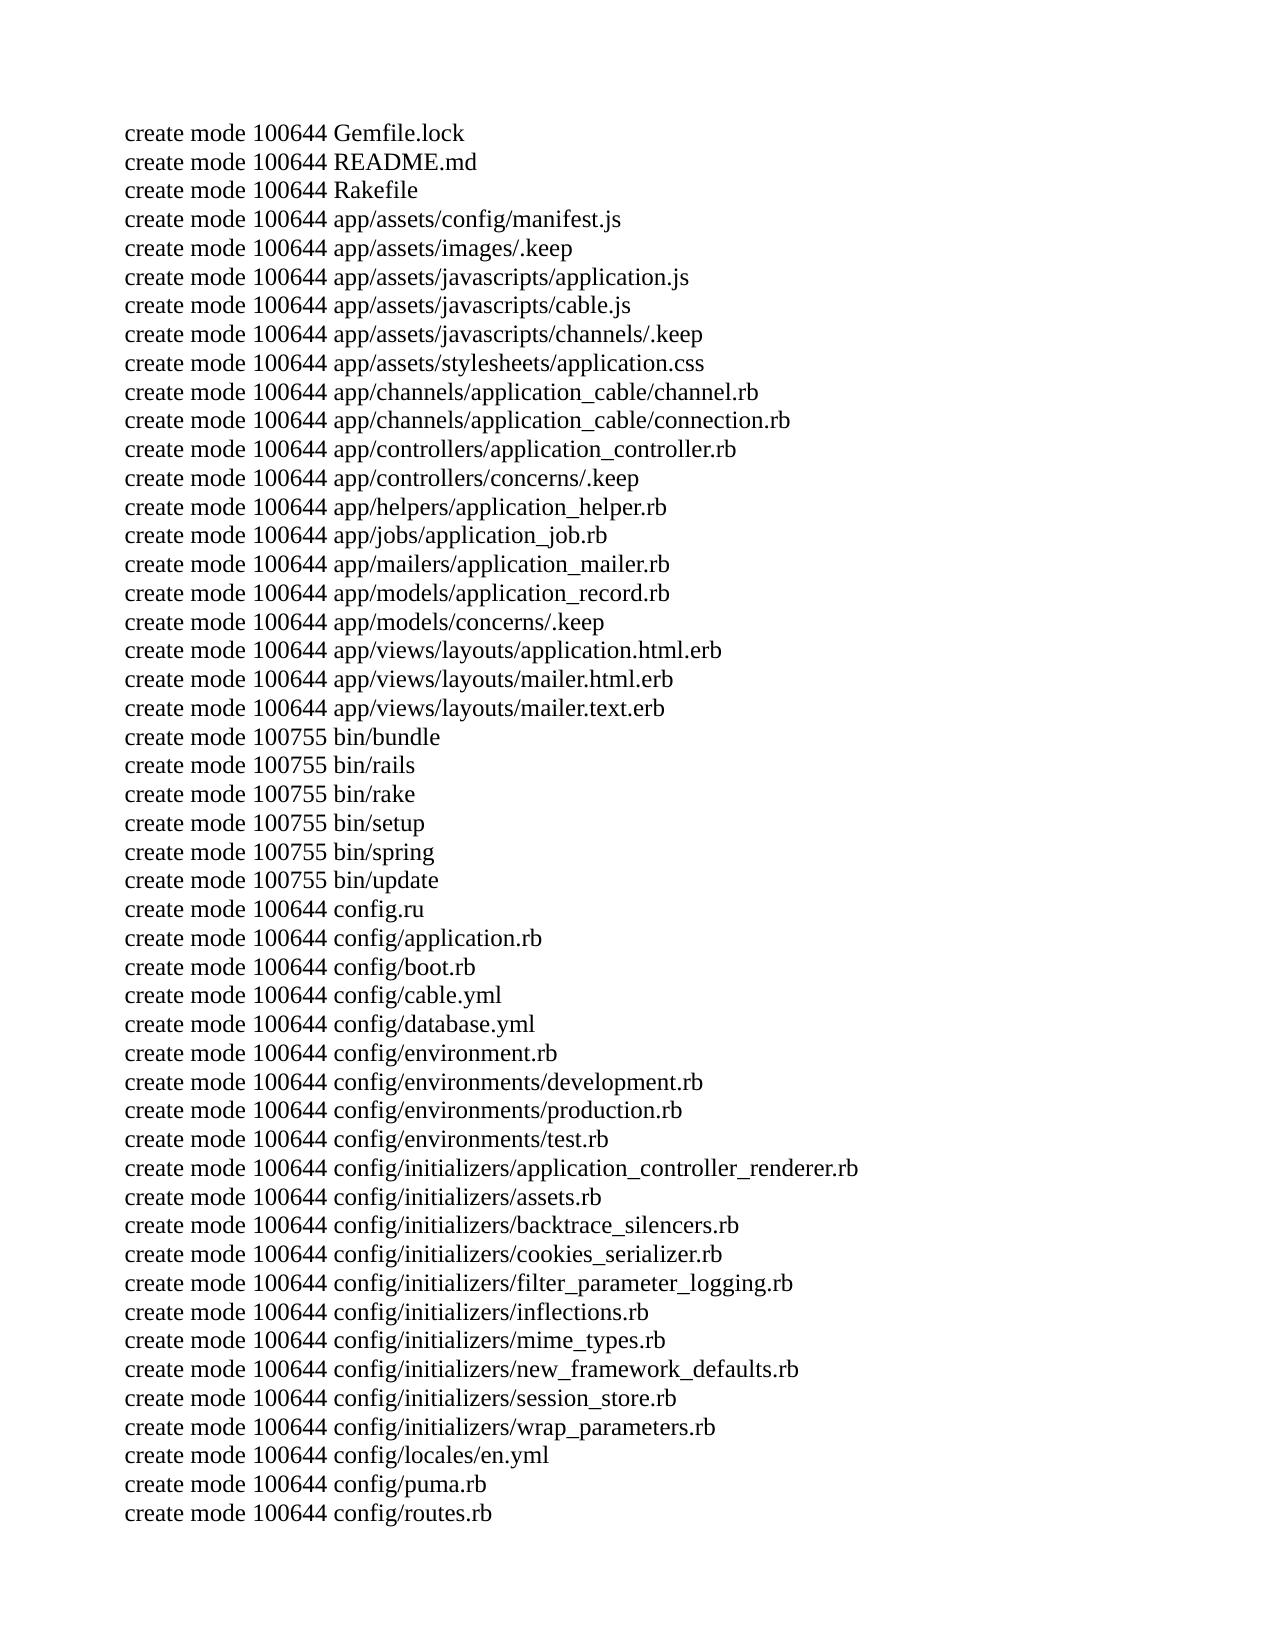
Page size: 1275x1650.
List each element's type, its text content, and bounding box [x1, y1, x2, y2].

text create mode 100644 config/environments/development.rb [118, 1067, 1157, 1096]
text create mode 100644 config/boot.rb [118, 952, 1157, 981]
text create mode 100644 config/application.rb [118, 923, 1157, 952]
text create mode 100644 app/assets/javascripts/application.js [118, 262, 1157, 291]
text create mode 100644 app/assets/javascripts/cable.js [118, 291, 1157, 319]
text create mode 100644 app/controllers/concerns/.keep [118, 463, 1157, 492]
text create mode 100644 config/initializers/assets.rb [118, 1182, 1157, 1211]
text create mode 100644 config/initializers/wrap_parameters.rb [118, 1412, 1157, 1441]
text create mode 100644 config/routes.rb [118, 1498, 1157, 1527]
text create mode 100644 config/initializers/mime_types.rb [118, 1326, 1157, 1354]
text create mode 100755 bin/rails [118, 751, 1157, 779]
text create mode 100644 config/initializers/cookies_serializer.rb [118, 1239, 1157, 1268]
text create mode 100644 config/database.yml [118, 1009, 1157, 1038]
text create mode 100644 app/assets/config/manifest.js [118, 204, 1157, 233]
text create mode 100644 config/initializers/application_controller_renderer.rb [118, 1153, 1157, 1182]
text create mode 100644 config/initializers/backtrace_silencers.rb [118, 1211, 1157, 1239]
text create mode 100644 config/environments/production.rb [118, 1096, 1157, 1124]
text create mode 100644 app/views/layouts/application.html.erb [118, 636, 1157, 664]
text create mode 100644 app/assets/images/.keep [118, 233, 1157, 262]
text create mode 100644 Rakefile [118, 176, 1157, 204]
text create mode 100644 app/helpers/application_helper.rb [118, 492, 1157, 521]
text create mode 100644 app/channels/application_cable/connection.rb [118, 406, 1157, 434]
text create mode 100755 bin/spring [118, 837, 1157, 866]
text create mode 100755 bin/setup [118, 808, 1157, 837]
text create mode 100644 config/initializers/session_store.rb [118, 1383, 1157, 1412]
text create mode 100644 Gemfile.lock [118, 118, 1157, 147]
text create mode 100644 config/environments/test.rb [118, 1124, 1157, 1153]
text create mode 100644 config/locales/en.yml [118, 1441, 1157, 1469]
text create mode 100644 app/views/layouts/mailer.html.erb [118, 664, 1157, 693]
text create mode 100644 app/channels/application_cable/channel.rb [118, 377, 1157, 406]
text create mode 100644 app/models/application_record.rb [118, 578, 1157, 607]
text create mode 100755 bin/rake [118, 779, 1157, 808]
text create mode 100644 config/initializers/inflections.rb [118, 1297, 1157, 1326]
text create mode 100644 app/jobs/application_job.rb [118, 521, 1157, 549]
text create mode 100644 app/controllers/application_controller.rb [118, 434, 1157, 463]
text create mode 100644 app/views/layouts/mailer.text.erb [118, 693, 1157, 722]
text create mode 100644 app/assets/javascripts/channels/.keep [118, 319, 1157, 348]
text create mode 100644 config/puma.rb [118, 1469, 1157, 1498]
text create mode 100644 config/environment.rb [118, 1038, 1157, 1067]
text create mode 100644 config/cable.yml [118, 981, 1157, 1009]
text create mode 100755 bin/update [118, 866, 1157, 894]
text create mode 100644 config.ru [118, 894, 1157, 923]
text create mode 100644 app/models/concerns/.keep [118, 607, 1157, 636]
text create mode 100644 config/initializers/new_framework_defaults.rb [118, 1354, 1157, 1383]
text create mode 100644 app/mailers/application_mailer.rb [118, 549, 1157, 578]
text create mode 100644 app/assets/stylesheets/application.css [118, 348, 1157, 377]
text create mode 100644 README.md [118, 147, 1157, 176]
text create mode 100644 config/initializers/filter_parameter_logging.rb [118, 1268, 1157, 1297]
text create mode 100755 bin/bundle [118, 722, 1157, 751]
